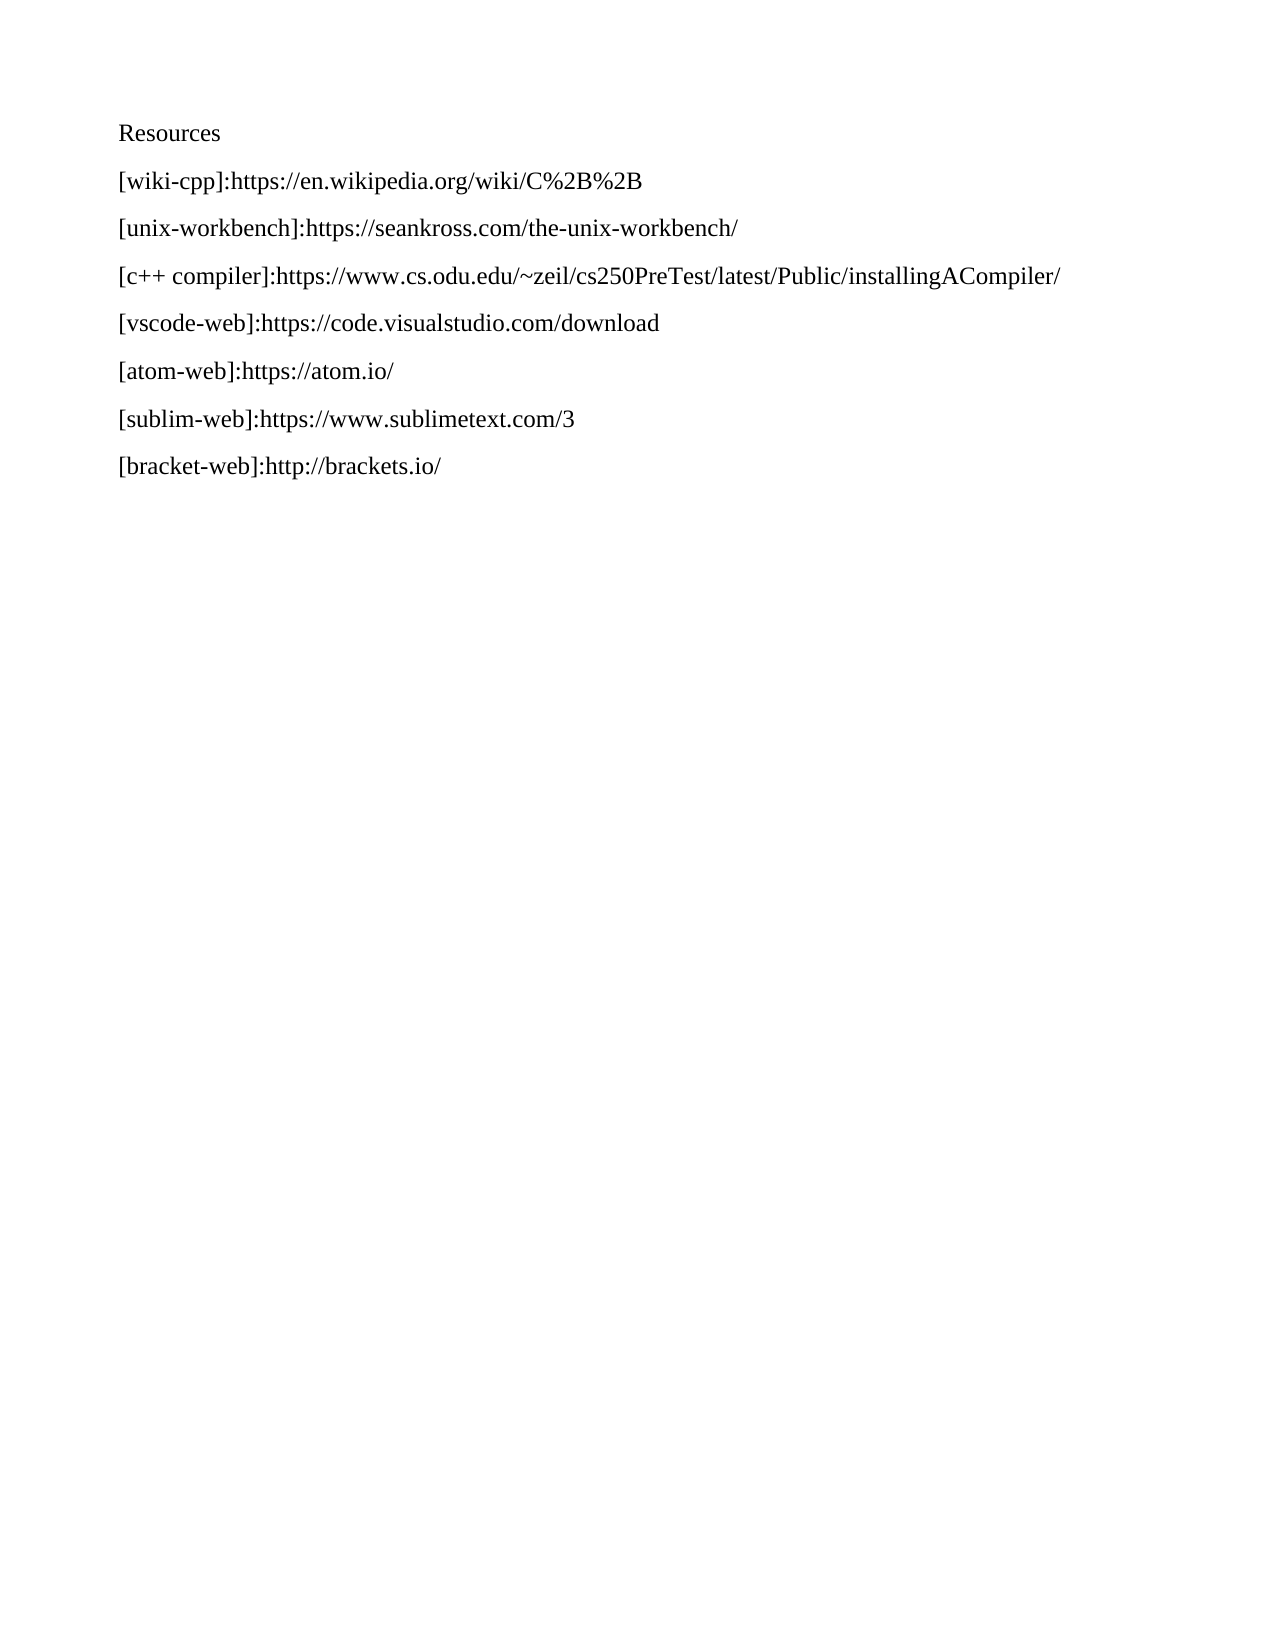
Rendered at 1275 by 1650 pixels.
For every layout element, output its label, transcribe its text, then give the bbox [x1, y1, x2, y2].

text [bracket-web]:http://brackets.io/ [118, 451, 1157, 480]
text [wiki-cpp]:https://en.wikipedia.org/wiki/C%2B%2B [118, 166, 1157, 194]
text [unix-workbench]:https://seankross.com/the-unix-workbench/ [118, 213, 1157, 242]
text [atom-web]:https://atom.io/ [118, 356, 1157, 385]
text [vscode-web]:https://code.visualstudio.com/download [118, 308, 1157, 337]
text [sublim-web]:https://www.sublimetext.com/3 [118, 404, 1157, 432]
text [c++ compiler]:https://www.cs.odu.edu/~zeil/cs250PreTest/latest/Public/installingACompiler/ [118, 261, 1157, 290]
text Resources [118, 118, 1157, 147]
